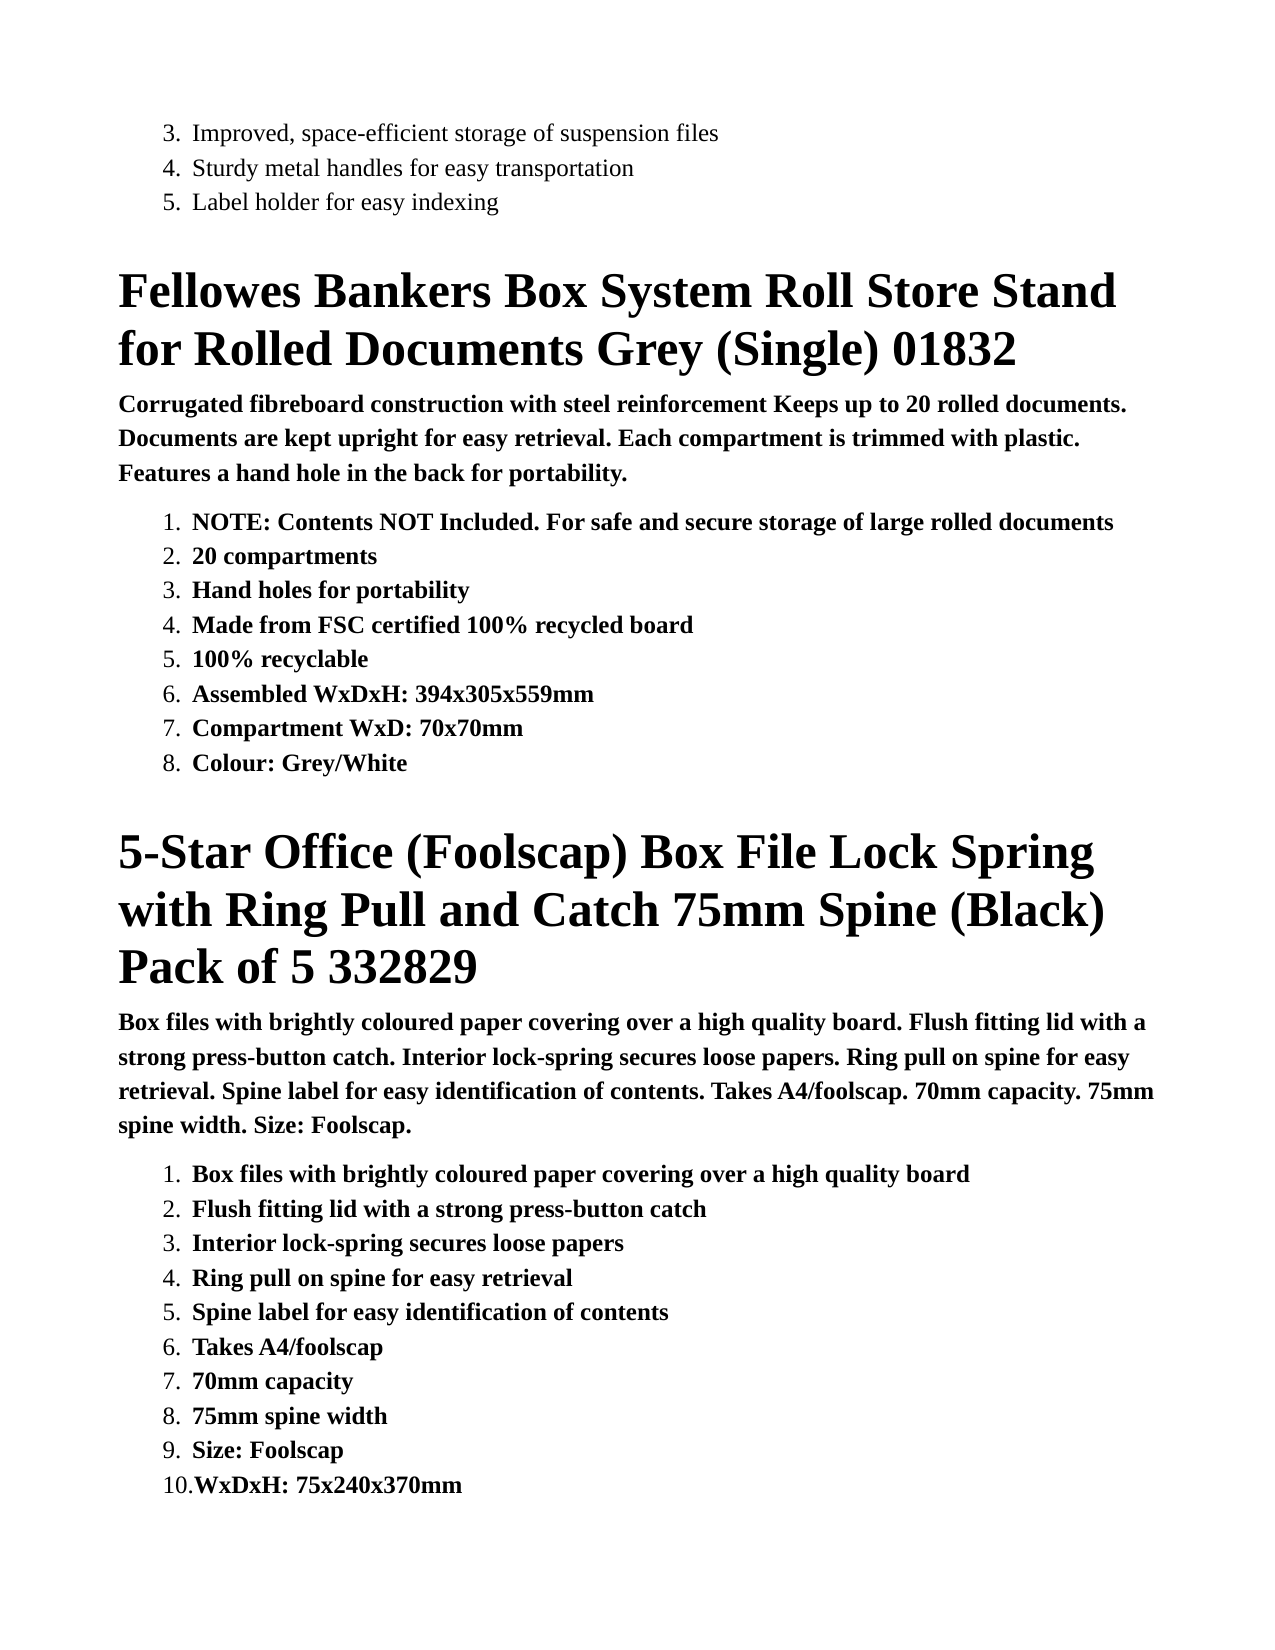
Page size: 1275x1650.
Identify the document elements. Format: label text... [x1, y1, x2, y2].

list Made from FSC certified 100% recycled board [162, 610, 1157, 639]
list Sturdy metal handles for easy transportation [162, 153, 1157, 181]
list Hand holes for portability [162, 576, 1157, 604]
list Compartment WxD: 70x70mm [162, 713, 1157, 742]
list Ring pull on spine for easy retrieval [162, 1263, 1157, 1292]
list Size: Foolscap [162, 1435, 1157, 1464]
list Assembled WxDxH: 394x305x559mm [162, 679, 1157, 708]
list Colour: Grey/White [162, 748, 1157, 777]
text Box files with brightly coloured paper covering over a high quality board. Flush fitting lid with a strong press-button catch. Interior lock-spring secures loose papers. Ring pull on spine for easy retrieval. Spine label for easy identification of contents. Takes A4/foolscap. 70mm capacity. 75mm spine width. Size: Foolscap. [118, 1007, 1157, 1139]
subtitle Fellowes Bankers Box System Roll Store Stand for Rolled Documents Grey (Single) 01832 [118, 261, 1157, 376]
list Takes A4/foolscap [162, 1332, 1157, 1361]
list Box files with brightly coloured paper covering over a high quality board [162, 1159, 1157, 1188]
list Interior lock-spring secures loose papers [162, 1228, 1157, 1257]
list 100% recyclable [162, 644, 1157, 673]
text Corrugated fibreboard construction with steel reinforcement Keeps up to 20 rolled documents. Documents are kept upright for easy retrieval. Each compartment is trimmed with plastic. Features a hand hole in the back for portability. [118, 389, 1157, 486]
list 75mm spine width [162, 1401, 1157, 1430]
list Label holder for easy indexing [162, 187, 1157, 216]
list Spine label for easy identification of contents [162, 1297, 1157, 1326]
list Improved, space-efficient storage of suspension files [162, 118, 1157, 147]
list NOTE: Contents NOT Included. For safe and secure storage of large rolled documents [162, 507, 1157, 535]
list WxDxH: 75x240x370mm [162, 1470, 1157, 1499]
subtitle 5-Star Office (Foolscap) Box File Lock Spring with Ring Pull and Catch 75mm Spine (Black) Pack of 5 332829 [118, 822, 1157, 994]
list Flush fitting lid with a strong press-button catch [162, 1194, 1157, 1223]
list 70mm capacity [162, 1366, 1157, 1395]
list 20 compartments [162, 541, 1157, 570]
